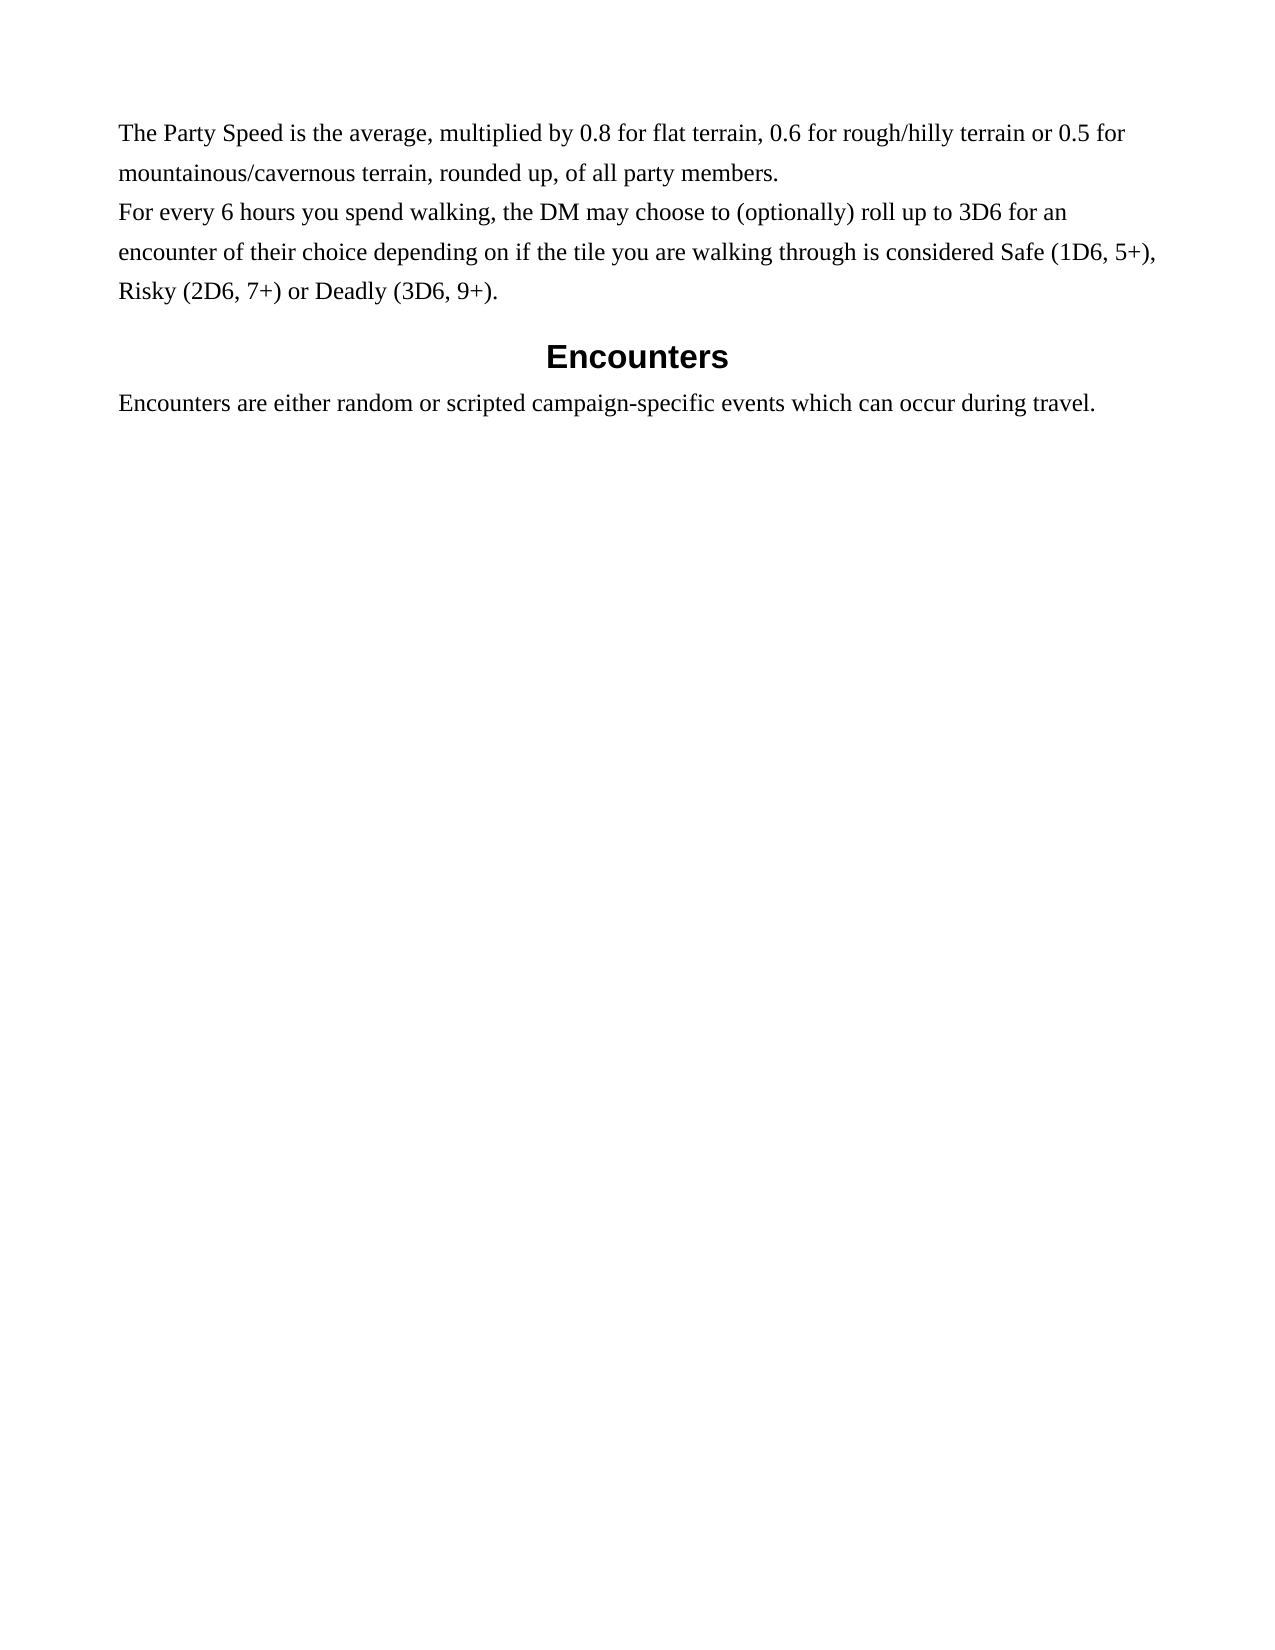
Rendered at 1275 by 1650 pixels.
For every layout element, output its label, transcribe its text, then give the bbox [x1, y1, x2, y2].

text The Party Speed is the average, multiplied by 0.8 for flat terrain, 0.6 for rough/hilly terrain or 0.5 for mountainous/cavernous terrain, rounded up, of all party members. [118, 118, 1157, 186]
subtitle Encounters [118, 337, 1157, 375]
text For every 6 hours you spend walking, the DM may choose to (optionally) roll up to 3D6 for an encounter of their choice depending on if the tile you are walking through is considered Safe (1D6, 5+), Risky (2D6, 7+) or Deadly (3D6, 9+). [118, 197, 1157, 305]
text Encounters are either random or scripted campaign-specific events which can occur during travel. [118, 388, 1157, 417]
